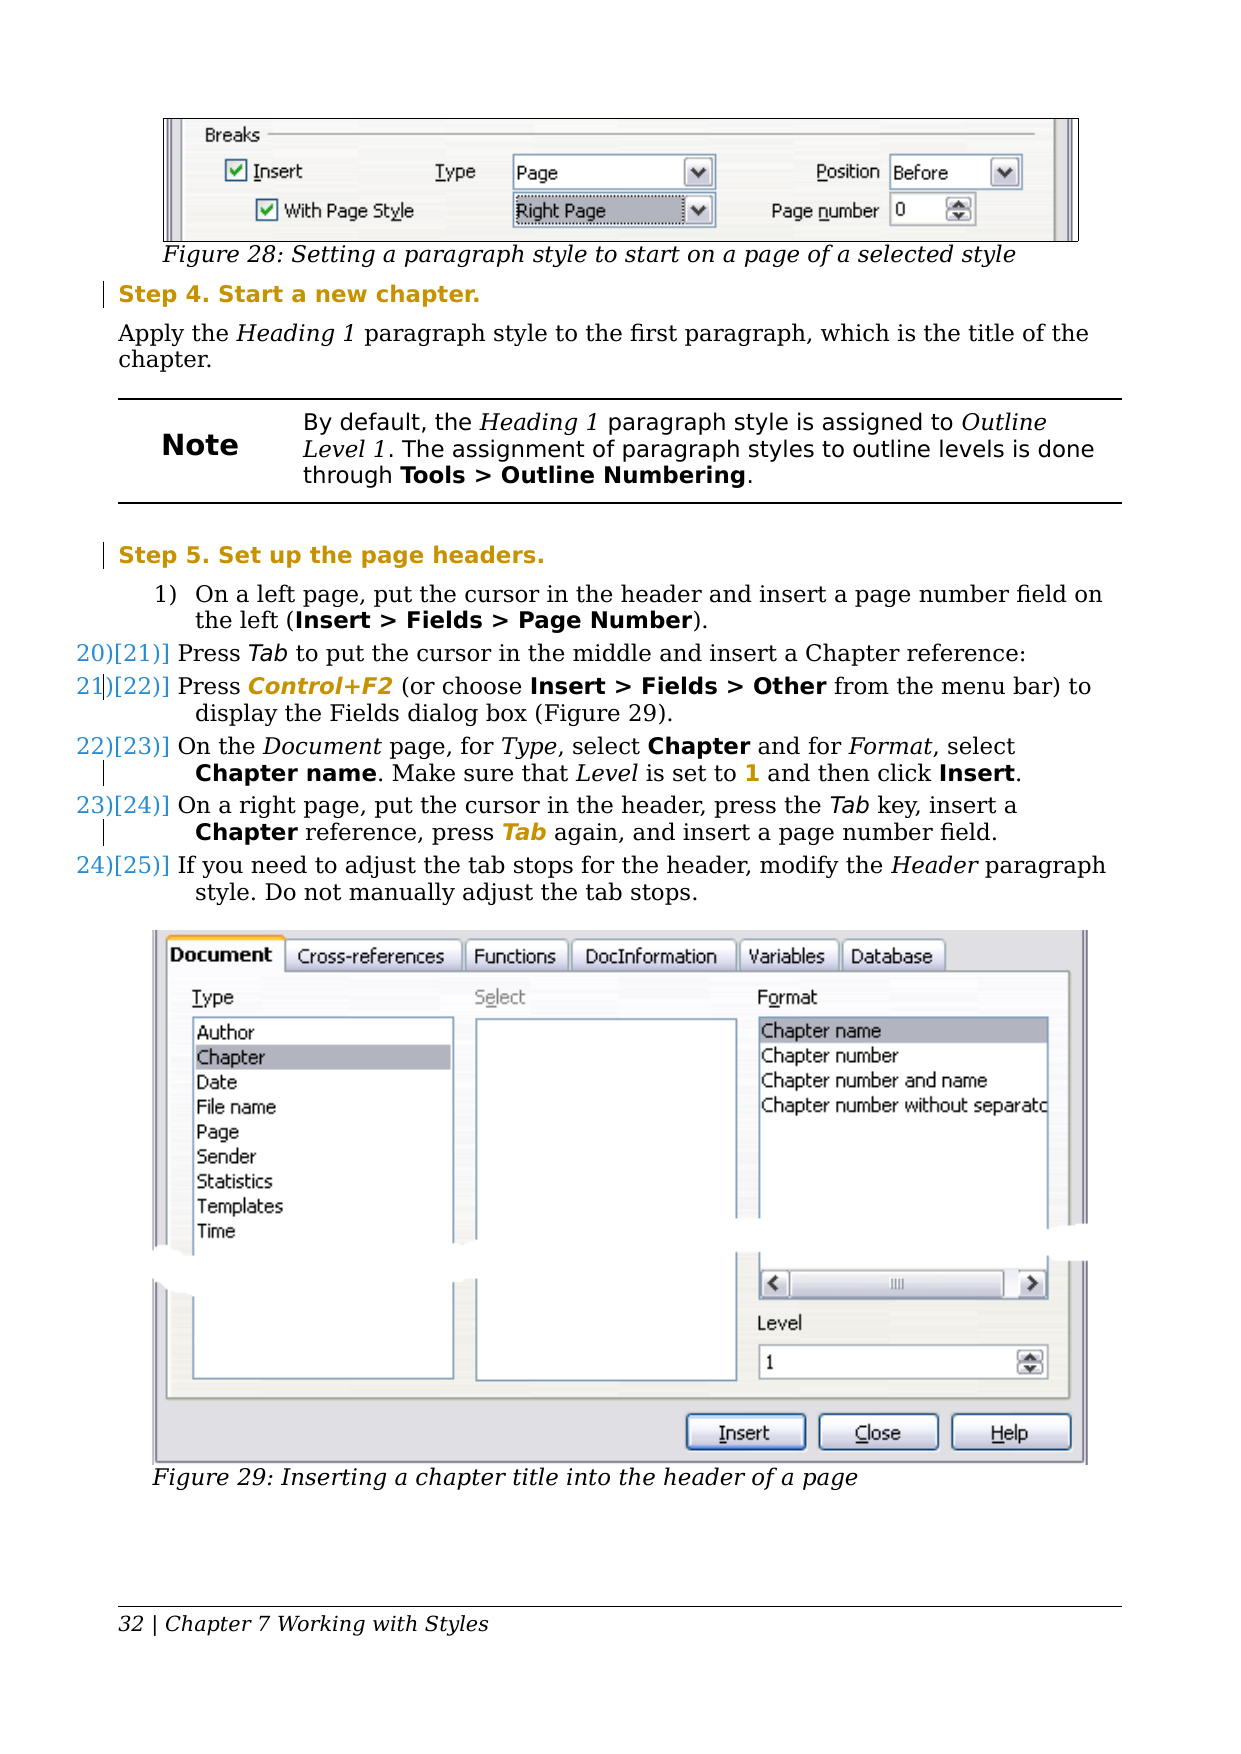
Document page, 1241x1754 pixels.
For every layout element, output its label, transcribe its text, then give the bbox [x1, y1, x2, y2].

list On a right page, put the cursor in the header, press the Tab key, insert a Chapter reference, press Tab again, and insert a page number field. [177, 793, 1122, 846]
list On the Document page, for Type, select Chapter and for Format, select Chapter name. Make sure that Level is set to 1 and then click Insert. [177, 733, 1122, 786]
picture [164, 119, 1078, 241]
list Press Tab to put the cursor in the middle and insert a Chapter reference: [177, 641, 1122, 667]
table_header By default, the Heading 1 paragraph style is assigned to Outline Level 1. The assignment of paragraph styles to outline levels is done through Tools > Outline Numbering. [281, 400, 1122, 502]
text Step 5. Set up the page headers. [118, 542, 1122, 568]
text Figure 28: Setting a paragraph style to start on a page of a selected style [163, 242, 1078, 268]
text Apply the Heading 1 paragraph style to the first paragraph, which is the title of the chapter. [118, 320, 1122, 373]
table_header Note [118, 400, 281, 502]
text Figure 29: Inserting a chapter title into the header of a page [152, 1465, 1088, 1491]
list Press Control+F2 (or choose Insert > Fields > Other from the menu bar) to display the Fields dialog box (Figure 29). [177, 673, 1122, 727]
list On a left page, put the cursor in the header and insert a page number field on the left (Insert > Fields > Page Number). [177, 581, 1122, 634]
picture [152, 930, 1088, 1465]
list If you need to adjust the tab stops for the header, modify the Header paragraph style. Do not manually adjust the tab stops. [177, 852, 1122, 906]
text Step 4. Start a new chapter. [118, 281, 1122, 307]
